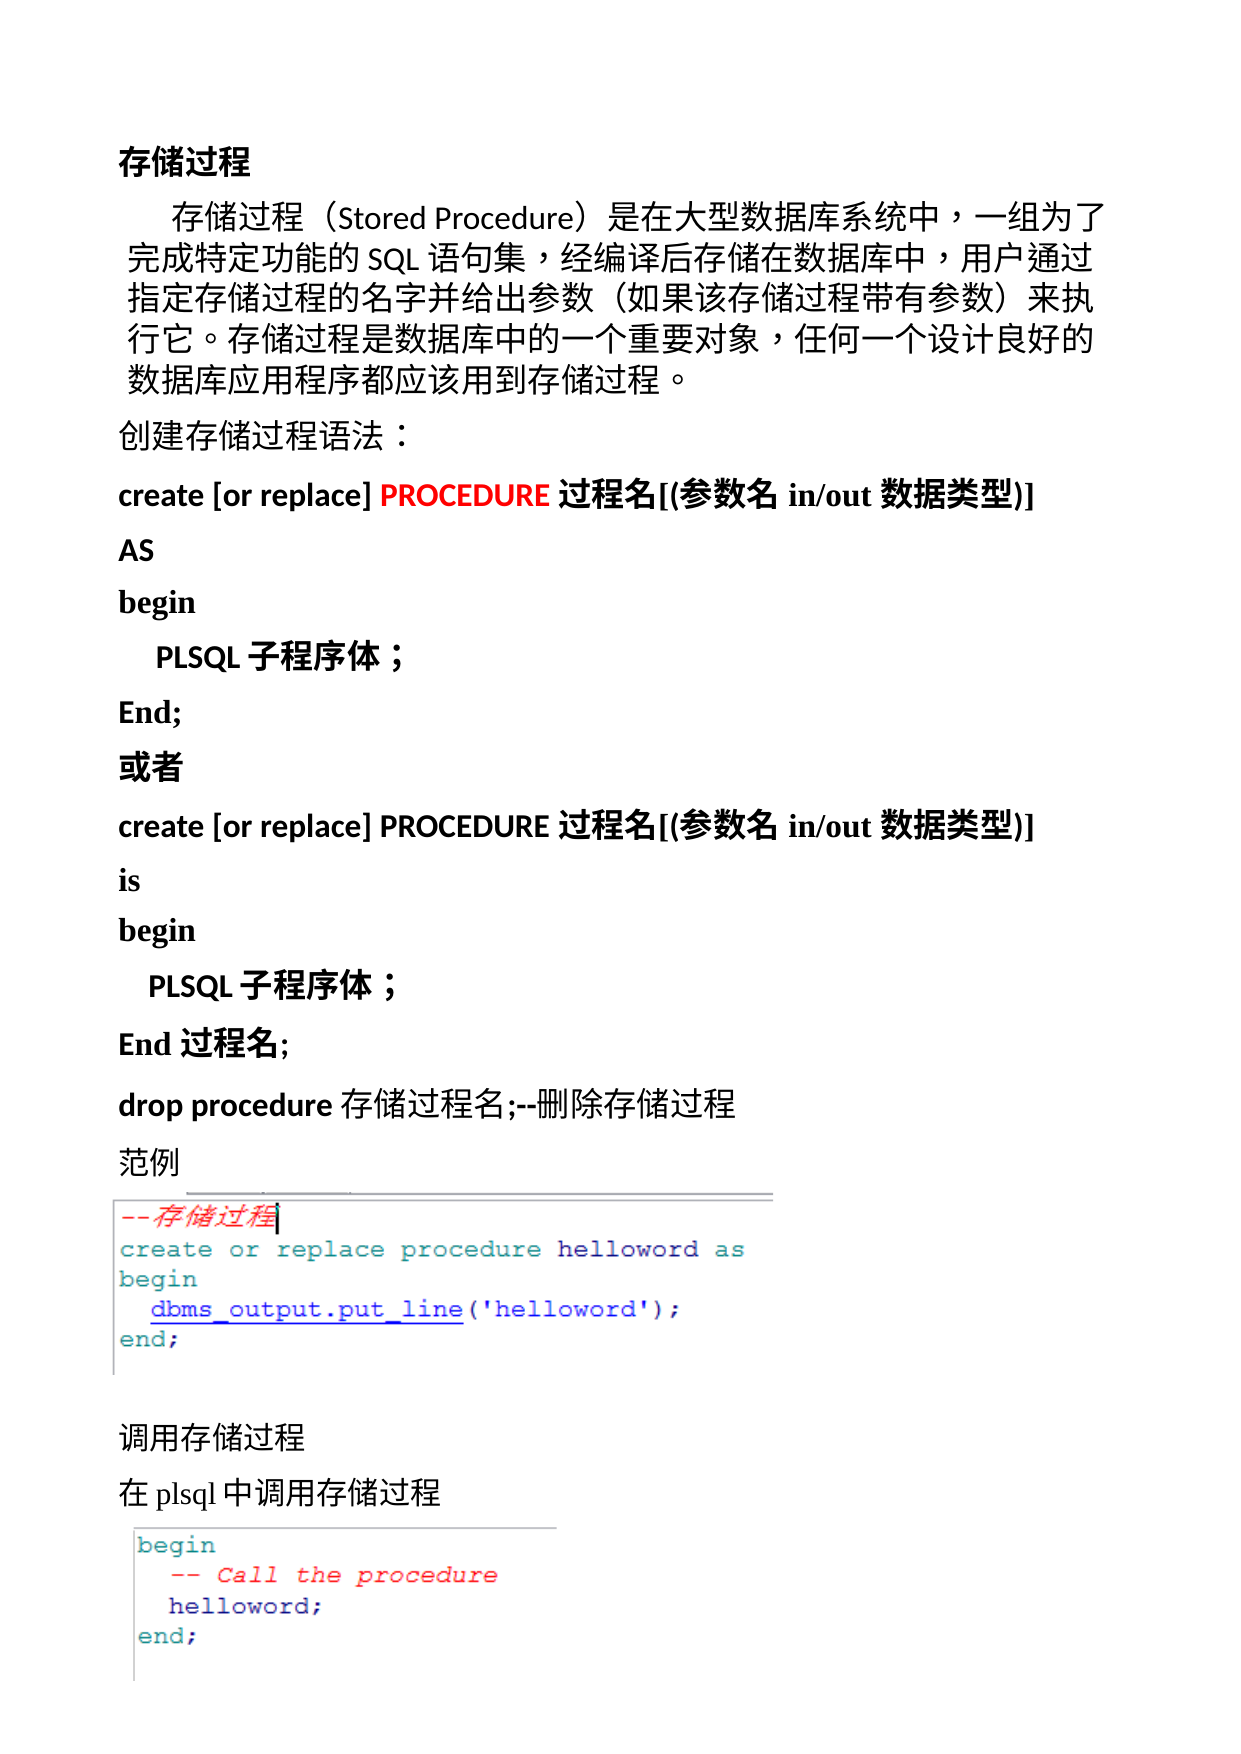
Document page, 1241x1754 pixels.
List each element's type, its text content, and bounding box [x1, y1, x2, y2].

text 创建存储过程语法： [118, 413, 1122, 458]
text drop procedure 存储过程名;--删除存储过程 [118, 1077, 1122, 1126]
text PLSQL子程序体； [118, 962, 1122, 1007]
picture [110, 1192, 774, 1375]
text create [or replace] PROCEDURE 过程名[(参数名 in/out 数据类型)] [118, 802, 1122, 847]
text PLSQL子程序体； [118, 633, 1122, 678]
text 范例 [118, 1138, 1122, 1183]
subtitle 存储过程 [118, 139, 1122, 184]
text 在plsql中调用存储过程 [118, 1471, 1122, 1514]
text 或者 [118, 744, 1122, 789]
text begin [118, 911, 1122, 949]
picture [133, 1526, 557, 1681]
text create [or replace] PROCEDURE 过程名[(参数名 in/out 数据类型)] [118, 471, 1122, 516]
text End; [118, 691, 1122, 732]
text 调用存储过程 [118, 1413, 1122, 1459]
text 存储过程（Stored Procedure）是在大型数据库系统中，一组为了完成特定功能的SQL 语句集，经编译后存储在数据库中，用户通过指定存储过程的名字并给出参数（如果该存储过程带有参数）来执行它。存储过程是数据库中的一个重要对象，任何一个设计良好的数据库应用程序都应该用到存储过程。 [127, 197, 1122, 401]
text AS [118, 529, 1122, 569]
text begin [118, 582, 1122, 620]
text is [118, 860, 1122, 898]
text End 过程名; [118, 1019, 1122, 1065]
